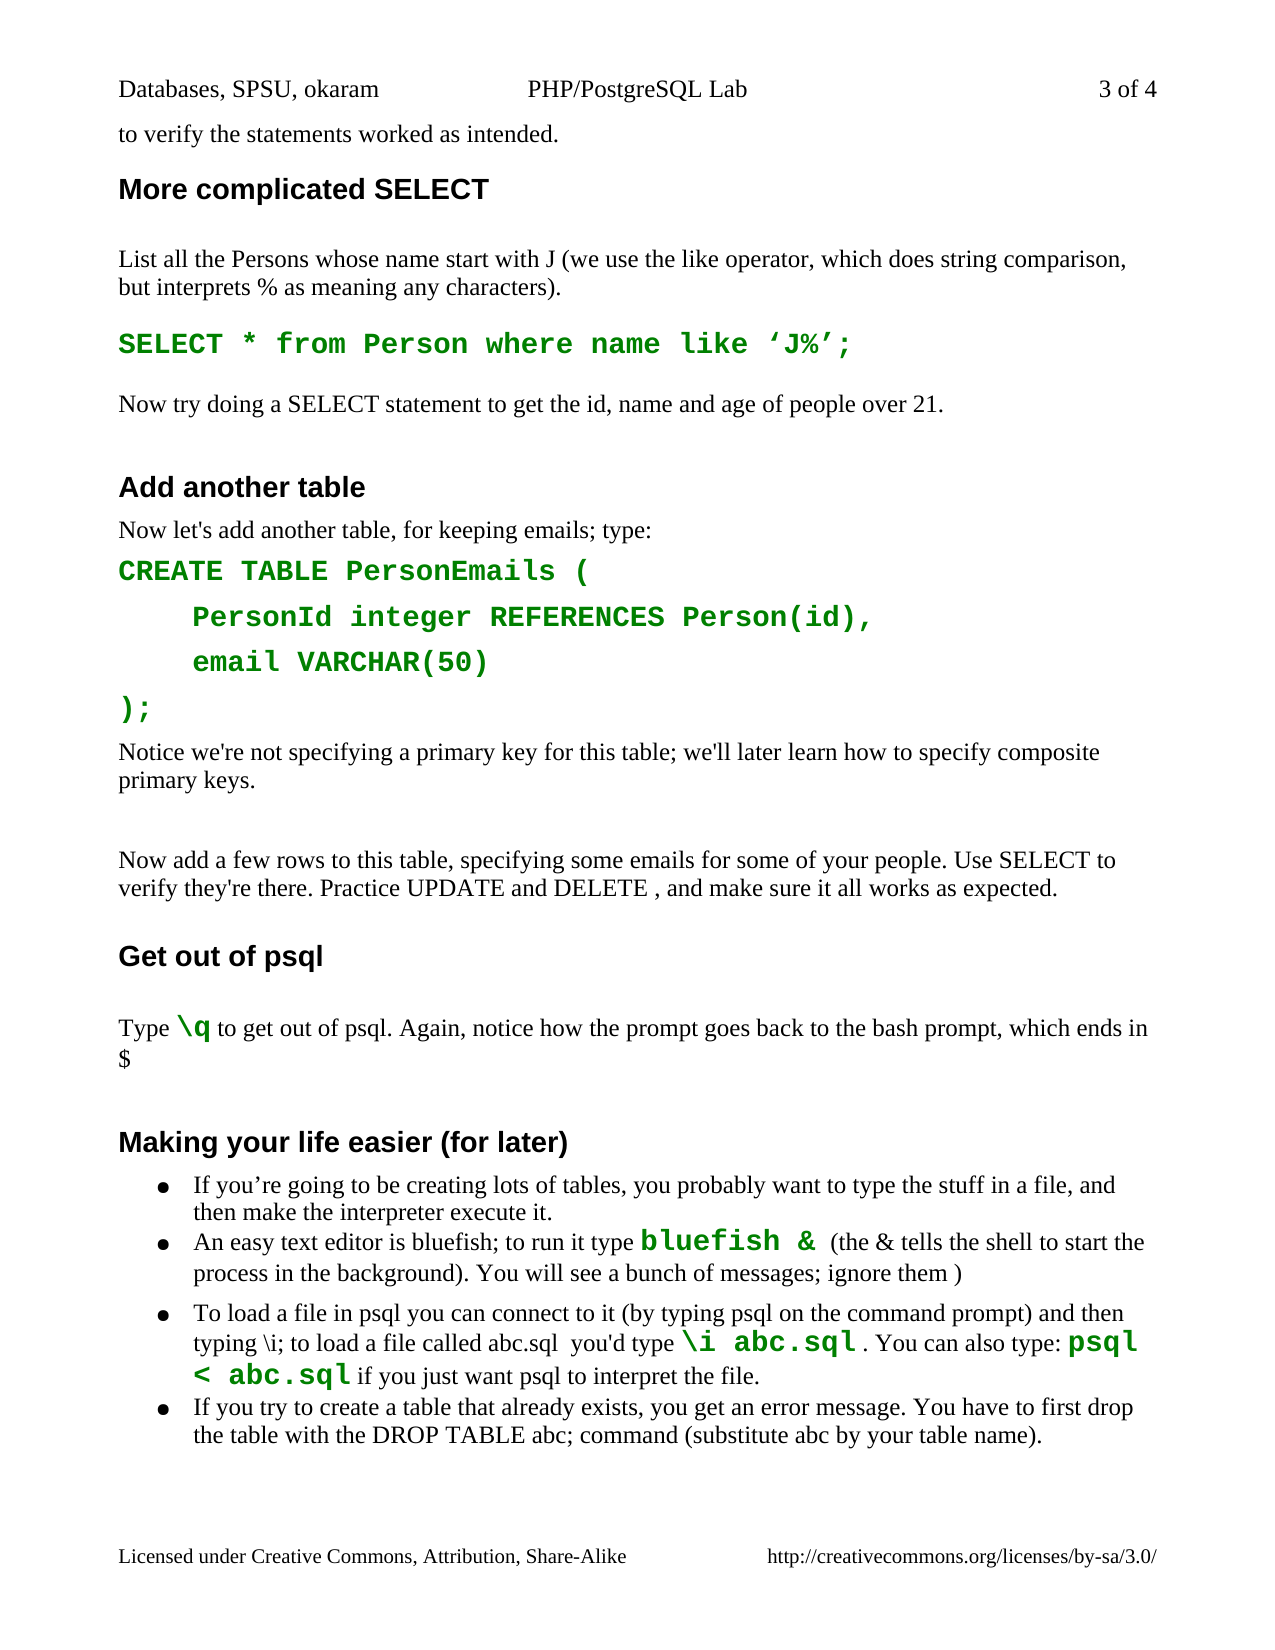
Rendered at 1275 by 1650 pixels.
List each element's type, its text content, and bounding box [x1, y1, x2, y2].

text PersonId integer REFERENCES Person(id), [118, 602, 1157, 635]
text Notice we're not specifying a primary key for this table; we'll later learn how to specify composite primary keys. [118, 738, 1157, 794]
list To load a file in psql you can connect to it (by typing psql on the command prompt) and then typing \i; to load a file called abc.sql you'd type \i abc.sql . You can also type: psql < abc.sql if you just want psql to interpret the file. [156, 1299, 1157, 1393]
subtitle More complicated SELECT [118, 173, 1157, 205]
text Now let's add another table, for keeping emails; type: [118, 516, 1157, 544]
text Now add a few rows to this table, specifying some emails for some of your people. Use SELECT to verify they're there. Practice UPDATE and DELETE , and make sure it all works as expected. [118, 847, 1157, 902]
list An easy text editor is bluefish; to run it type bluefish & (the & tells the shell to start the process in the background). You will see a bunch of messages; ignore them ) [156, 1226, 1157, 1287]
text ); [118, 693, 1157, 726]
list If you’re going to be creating lots of tables, you probably want to type the stuff in a file, and then make the interpreter execute it. [156, 1171, 1157, 1226]
subtitle Add another table [118, 471, 1157, 504]
list If you try to create a table that already exists, you get an error message. You have to first drop the table with the DROP TABLE abc; command (substitute abc by your table name). [156, 1393, 1157, 1449]
text Type \q to get out of psql. Again, notice how the prompt goes back to the bash prompt, which ends in $ [118, 1012, 1157, 1073]
text to verify the statements worked as intended. [118, 120, 1157, 148]
subtitle Get out of psql [118, 939, 1157, 972]
text CREATE TABLE PersonEmails ( [118, 556, 1157, 589]
subtitle Making your life easier (for later) [118, 1126, 1157, 1158]
text Now try doing a SELECT statement to get the id, name and age of people over 21. [118, 391, 1157, 418]
text SELECT * from Person where name like ‘J%’; [118, 329, 1157, 362]
text email VARCHAR(50) [118, 647, 1157, 680]
text List all the Persons whose name start with J (we use the like operator, which does string comparison, but interprets % as meaning any characters). [118, 246, 1157, 301]
